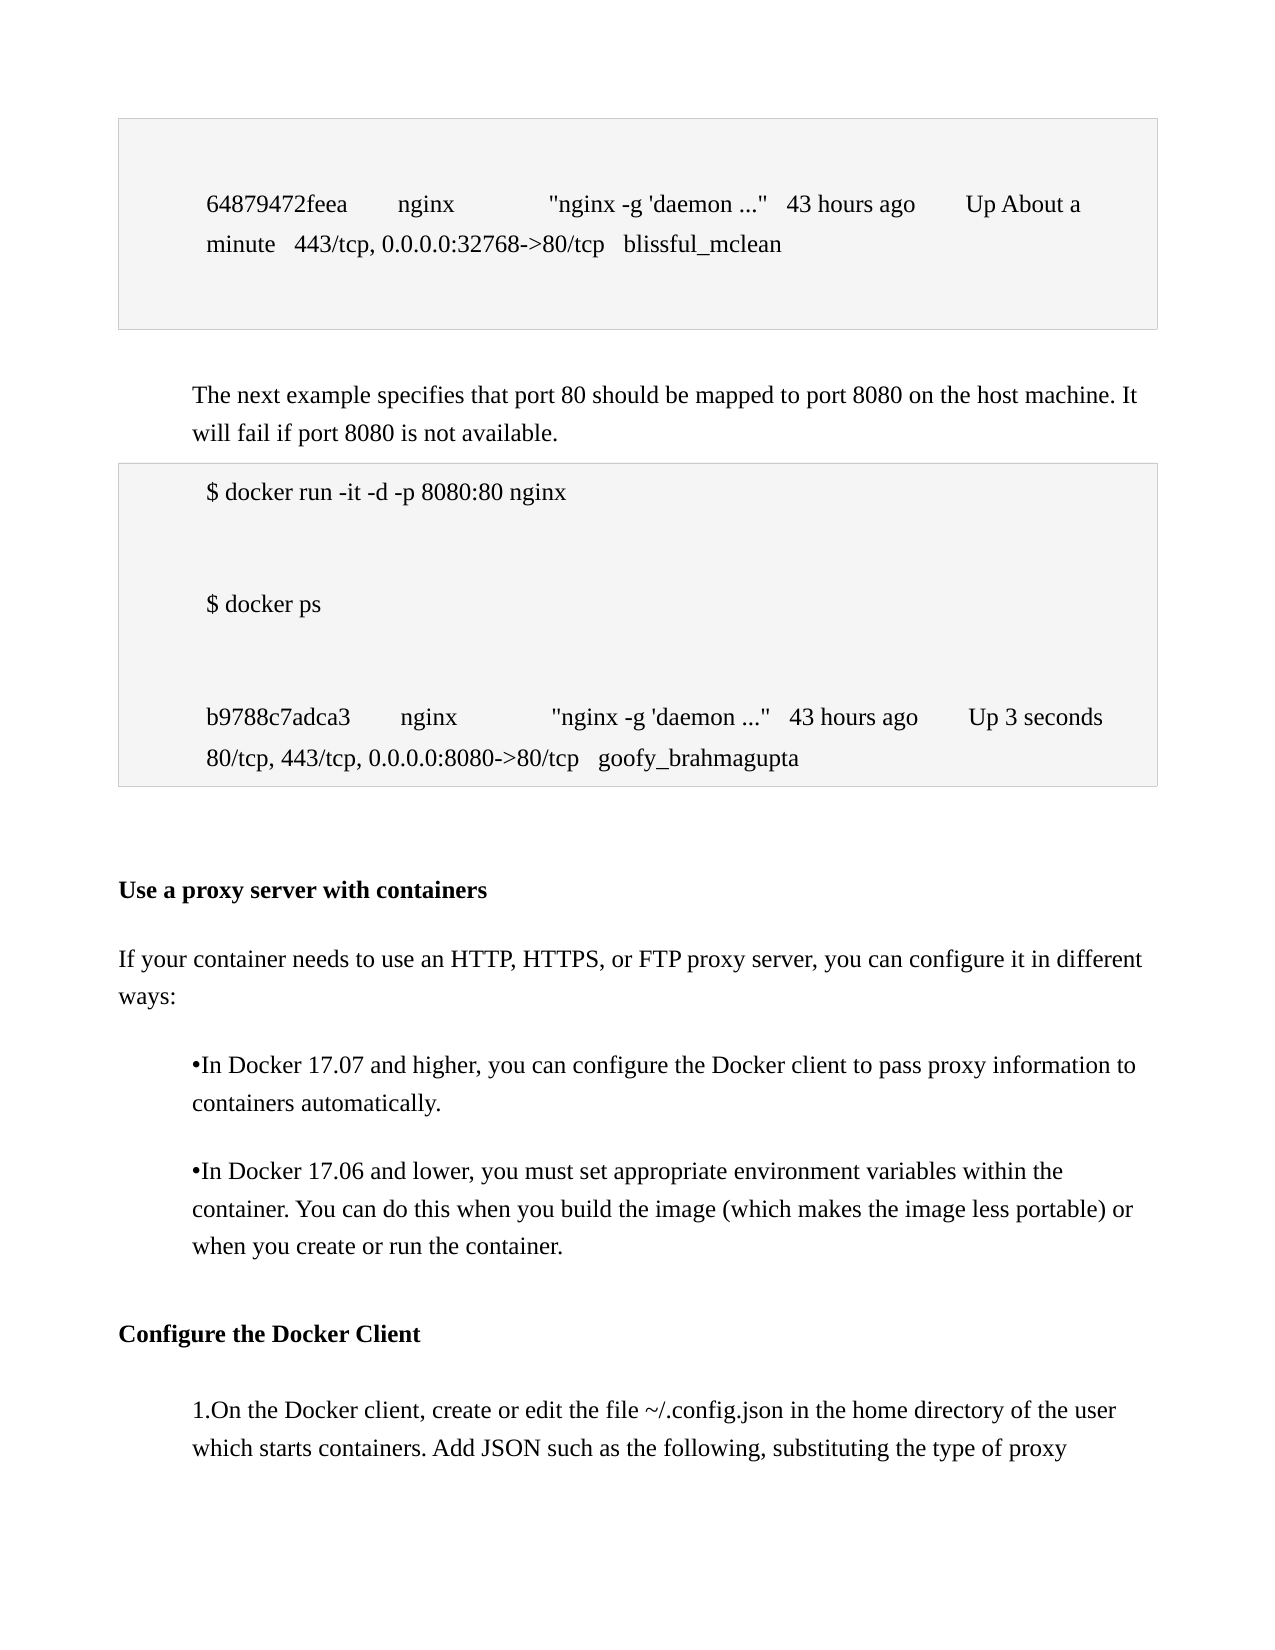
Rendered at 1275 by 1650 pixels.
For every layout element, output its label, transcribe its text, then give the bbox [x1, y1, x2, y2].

list $ docker run -it -d -p 8080:80 nginx [119, 464, 1157, 505]
text If your container needs to use an HTTP, HTTPS, or FTP proxy server, you can configure it in different ways: [118, 935, 1157, 1010]
subtitle Configure the Docker Client [118, 1307, 1157, 1348]
list In Docker 17.07 and higher, you can configure the Docker client to pass proxy information to containers automatically. [118, 1041, 1157, 1116]
list On the Docker client, create or edit the file ~/.config.json in the home directory of the user which starts containers. Add JSON such as the following, substituting the type of proxy [118, 1387, 1157, 1462]
list In Docker 17.06 and lower, you must set appropriate environment variables within the container. You can do this when you build the image (which makes the image less portable) or when you create or run the container. [118, 1148, 1157, 1260]
list b9788c7adca3 nginx "nginx -g 'daemon ..." 43 hours ago Up 3 seconds 80/tcp, 443/tcp, 0.0.0.0:8080->80/tcp goofy_brahmagupta [119, 688, 1157, 786]
list The next example specifies that port 80 should be mapped to port 8080 on the host machine. It will fail if port 8080 is not available. [118, 372, 1157, 447]
list 64879472feea nginx "nginx -g 'daemon ..." 43 hours ago Up About a minute 443/tcp, 0.0.0.0:32768->80/tcp blissful_mclean [119, 174, 1157, 258]
subtitle Use a proxy server with containers [118, 844, 1157, 904]
list $ docker ps [119, 575, 1157, 618]
